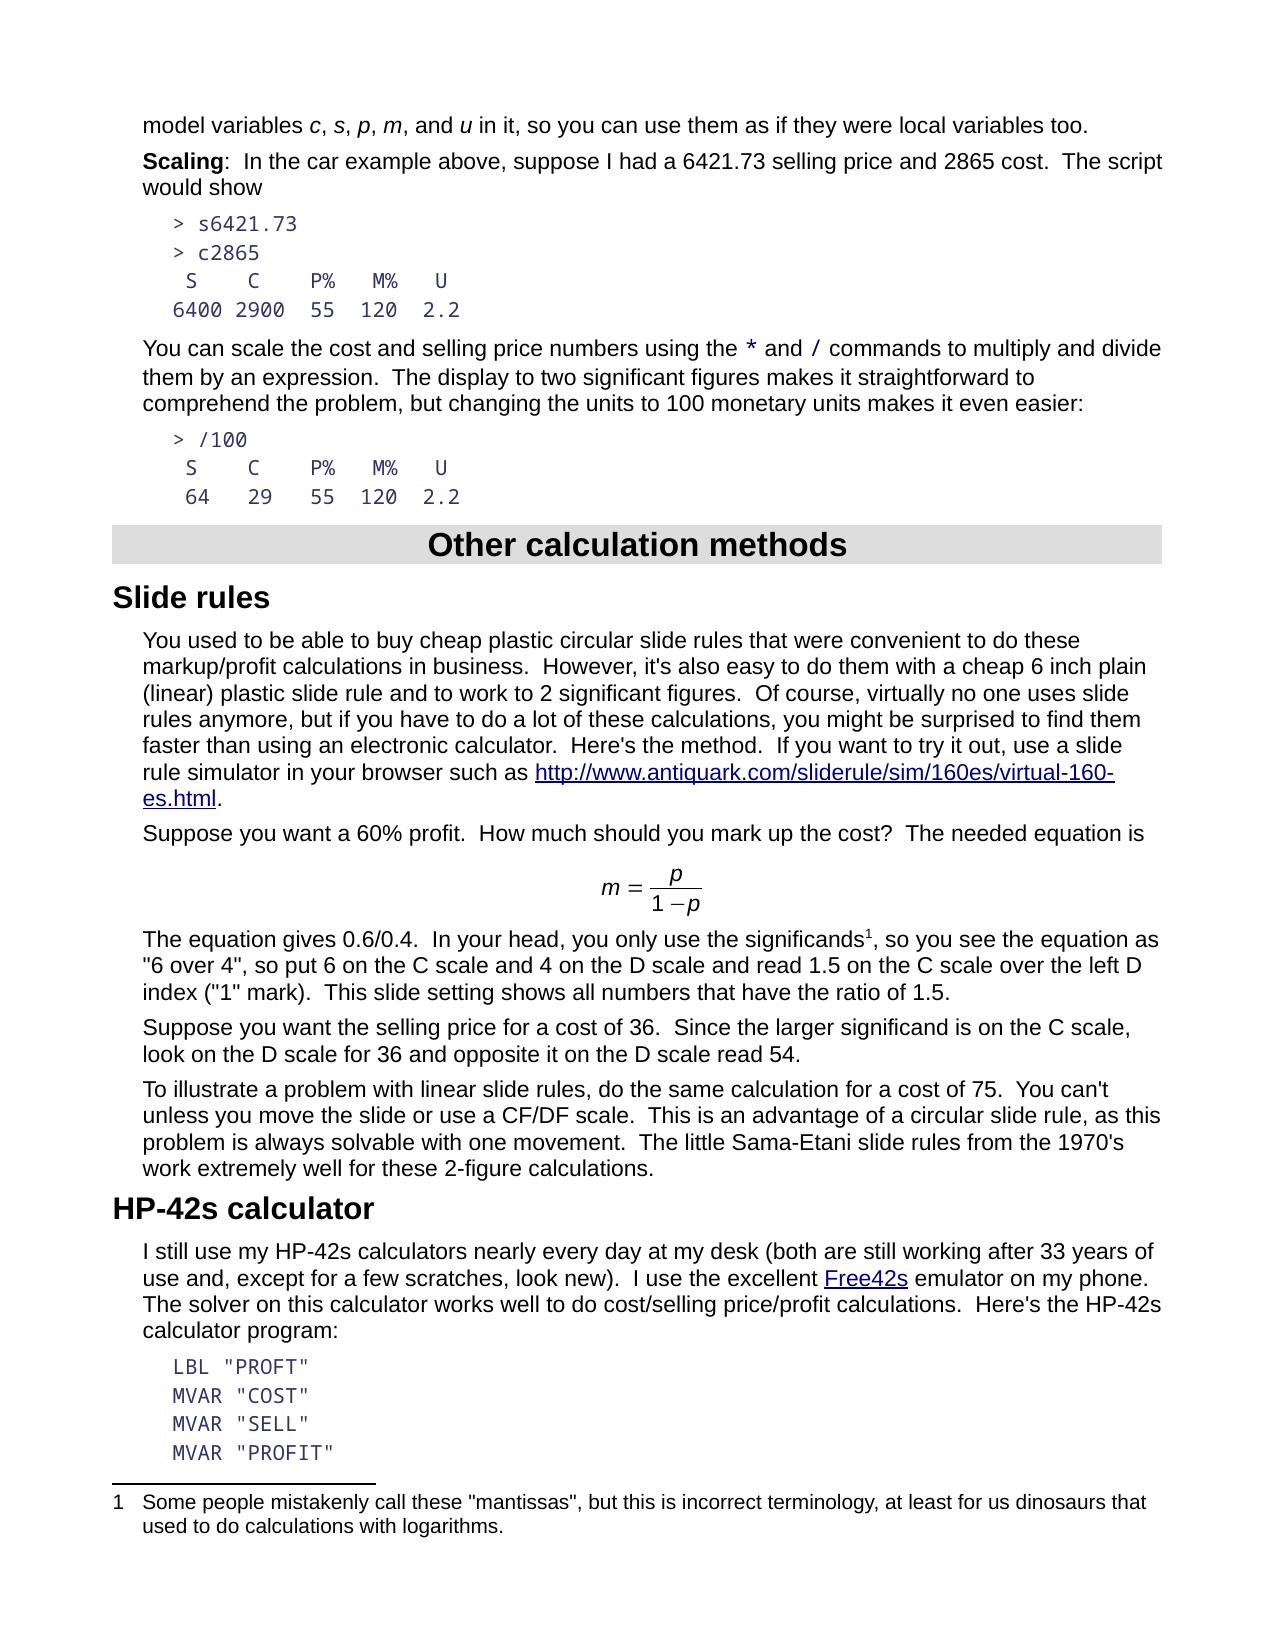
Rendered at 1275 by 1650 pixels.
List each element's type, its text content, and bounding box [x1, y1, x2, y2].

text MVAR "PROFIT" [172, 1438, 1162, 1466]
text model variables c, s, p, m, and u in it, so you can use them as if they were local variables too. [142, 112, 1162, 139]
text > /100 [172, 425, 1162, 453]
text Some people mistakenly call these "mantissas", but this is incorrect terminology, at least for us dinosaurs that used to do calculations with logarithms. [112, 1489, 1162, 1537]
text LBL "PROFT" [172, 1352, 1162, 1381]
subtitle Other calculation methods [112, 525, 1162, 564]
text S C P% M% U [172, 453, 1162, 482]
subtitle HP-42s calculator [112, 1190, 1162, 1226]
text > s6421.73 [172, 209, 1162, 238]
text MVAR "COST" [172, 1381, 1162, 1409]
text You can scale the cost and selling price numbers using the * and / commands to multiply and divide them by an expression. The display to two significant figures makes it straightforward to comprehend the problem, but changing the units to 100 monetary units makes it even easier: [142, 332, 1162, 416]
text Suppose you want a 60% profit. How much should you mark up the cost? The needed equation is [142, 820, 1162, 847]
text > c2865 [172, 238, 1162, 266]
text MVAR "SELL" [172, 1409, 1162, 1438]
text Scaling: In the car example above, suppose I had a 6421.73 selling price and 2865 cost. The script would show [142, 148, 1162, 201]
text I still use my HP-42s calculators nearly every day at my desk (both are still working after 33 years of use and, except for a few scratches, look new). I use the excellent Free42s emulator on my phone. The solver on this calculator works well to do cost/selling price/profit calculations. Here's the HP-42s calculator program: [142, 1238, 1162, 1343]
text 64 29 55 120 2.2 [172, 482, 1162, 510]
text S C P% M% U [172, 266, 1162, 295]
text Suppose you want the selling price for a cost of 36. Since the larger significand is on the C scale, look on the D scale for 36 and opposite it on the D scale read 54. [142, 1014, 1162, 1067]
subtitle Slide rules [112, 579, 1162, 615]
text To illustrate a problem with linear slide rules, do the same calculation for a cost of 75. You can't unless you move the slide or use a CF/DF scale. This is an advantage of a circular slide rule, as this problem is always solvable with one movement. The little Sama-Etani slide rules from the 1970's work extremely well for these 2-figure calculations. [142, 1076, 1162, 1181]
text 6400 2900 55 120 2.2 [172, 295, 1162, 323]
text The equation gives 0.6/0.4. In your head, you only use the significands, so you see the equation as "6 over 4", so put 6 on the C scale and 4 on the D scale and read 1.5 on the C scale over the left D index ("1" mark). This slide setting shows all numbers that have the ratio of 1.5. [142, 926, 1162, 1005]
text You used to be able to buy cheap plastic circular slide rules that were convenient to do these markup/profit calculations in business. However, it's also easy to do them with a cheap 6 inch plain (linear) plastic slide rule and to work to 2 significant figures. Of course, virtually no one uses slide rules anymore, but if you have to do a lot of these calculations, you might be surprised to find them faster than using an electronic calculator. Here's the method. If you want to try it out, use a slide rule simulator in your browser such as http://www.antiquark.com/sliderule/sim/160es/virtual-160-es.html. [142, 627, 1162, 811]
